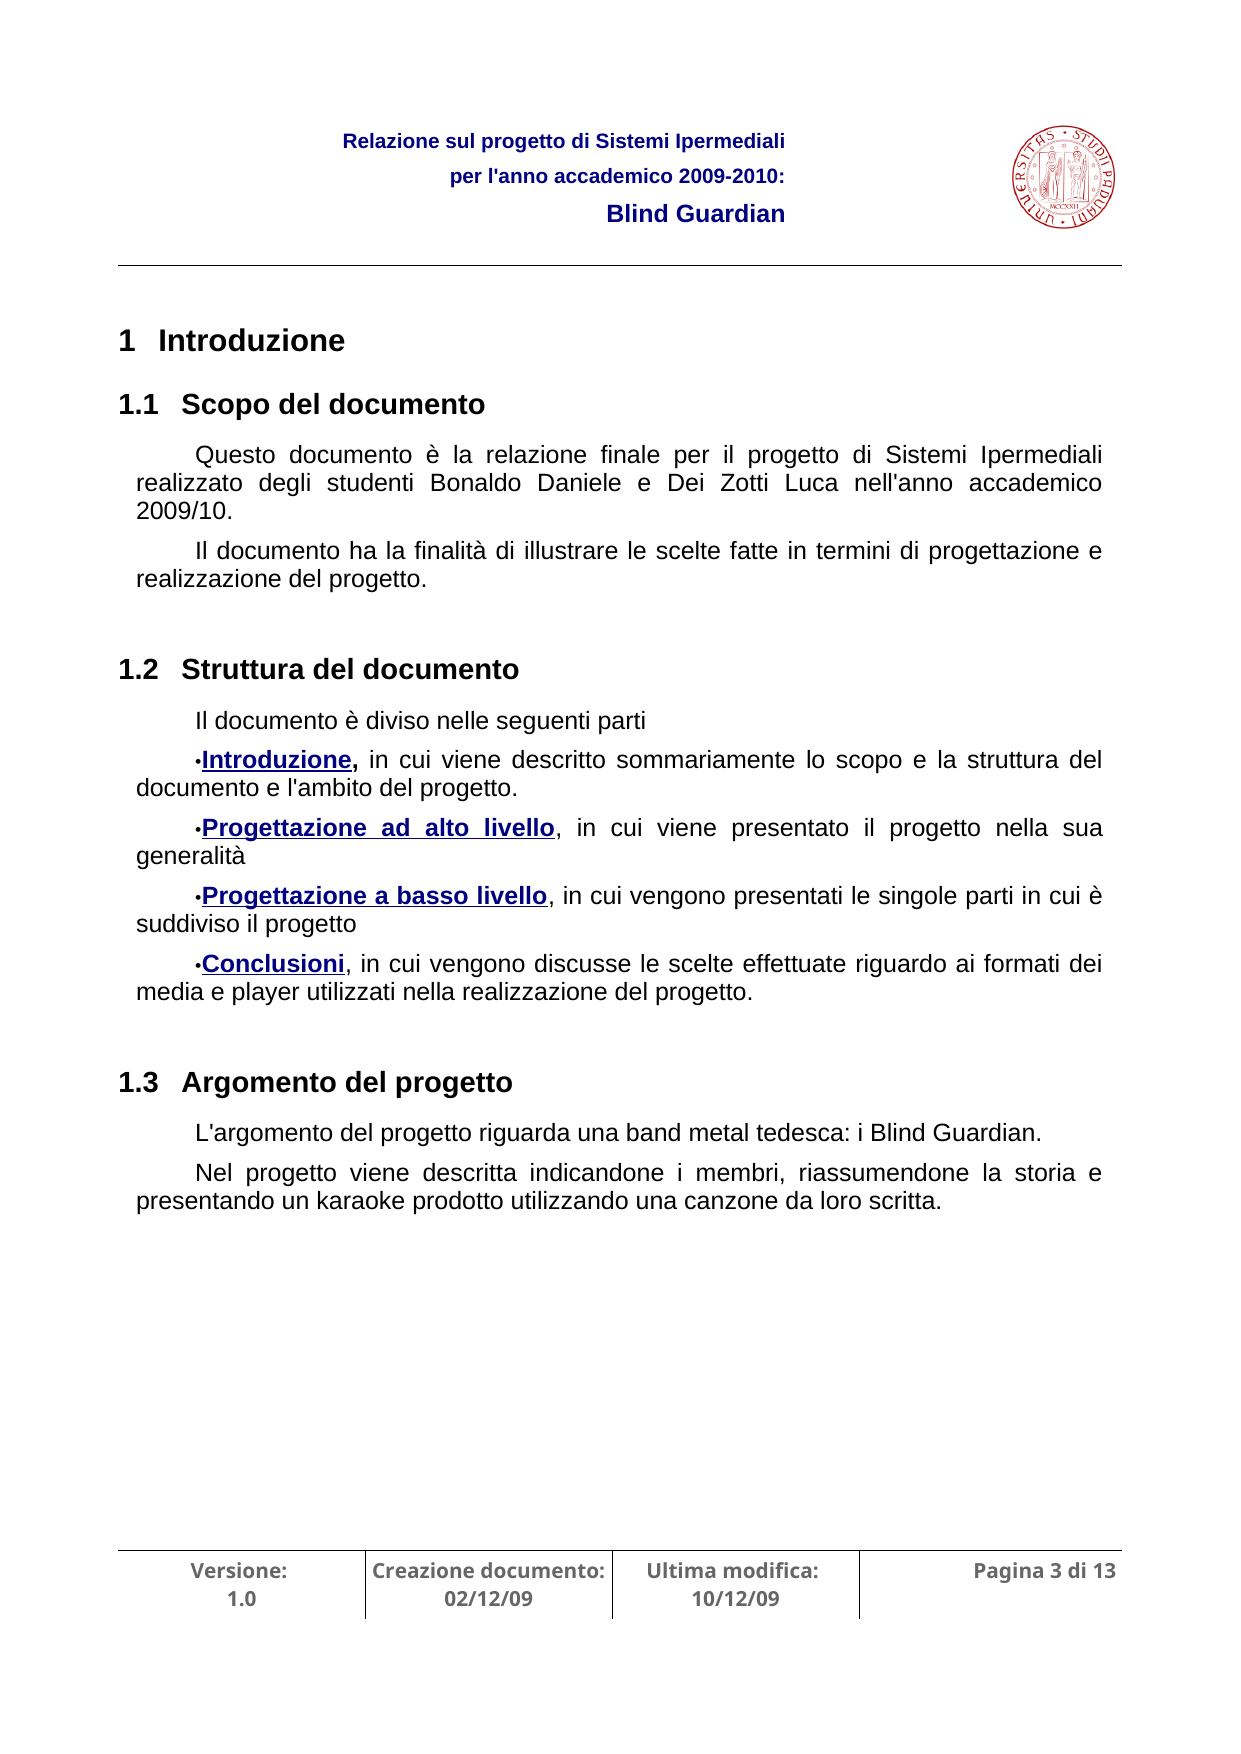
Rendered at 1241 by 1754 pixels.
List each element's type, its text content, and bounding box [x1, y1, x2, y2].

list Progettazione a basso livello, in cui vengono presentati le singole parti in cui è suddiviso il progetto [136, 882, 1104, 938]
subtitle Introduzione [118, 323, 1122, 358]
text L'argomento del progetto riguarda una band metal tedesca: i Blind Guardian. [136, 1119, 1104, 1147]
list Progettazione ad alto livello, in cui viene presentato il progetto nella sua generalità [136, 814, 1104, 870]
text Questo documento è la relazione finale per il progetto di Sistemi Ipermediali realizzato degli studenti Bonaldo Daniele e Dei Zotti Luca nell'anno accademico 2009/10. [136, 441, 1104, 525]
text Il documento ha la finalità di illustrare le scelte fatte in termini di progettazione e realizzazione del progetto. [136, 537, 1104, 593]
list Conclusioni, in cui vengono discusse le scelte effettuate riguardo ai formati dei media e player utilizzati nella realizzazione del progetto. [136, 949, 1104, 1005]
picture [1010, 123, 1117, 231]
subtitle Struttura del documento [118, 653, 1122, 686]
text Nel progetto viene descritta indicandone i membri, riassumendone la storia e presentando un karaoke prodotto utilizzando una canzone da loro scritta. [136, 1159, 1104, 1215]
subtitle Argomento del progetto [118, 1066, 1122, 1098]
text Il documento è diviso nelle seguenti parti [136, 707, 1104, 734]
list Introduzione, in cui viene descritto sommariamente lo scopo e la struttura del documento e l'ambito del progetto. [136, 746, 1104, 802]
subtitle Scopo del documento [118, 388, 1122, 421]
